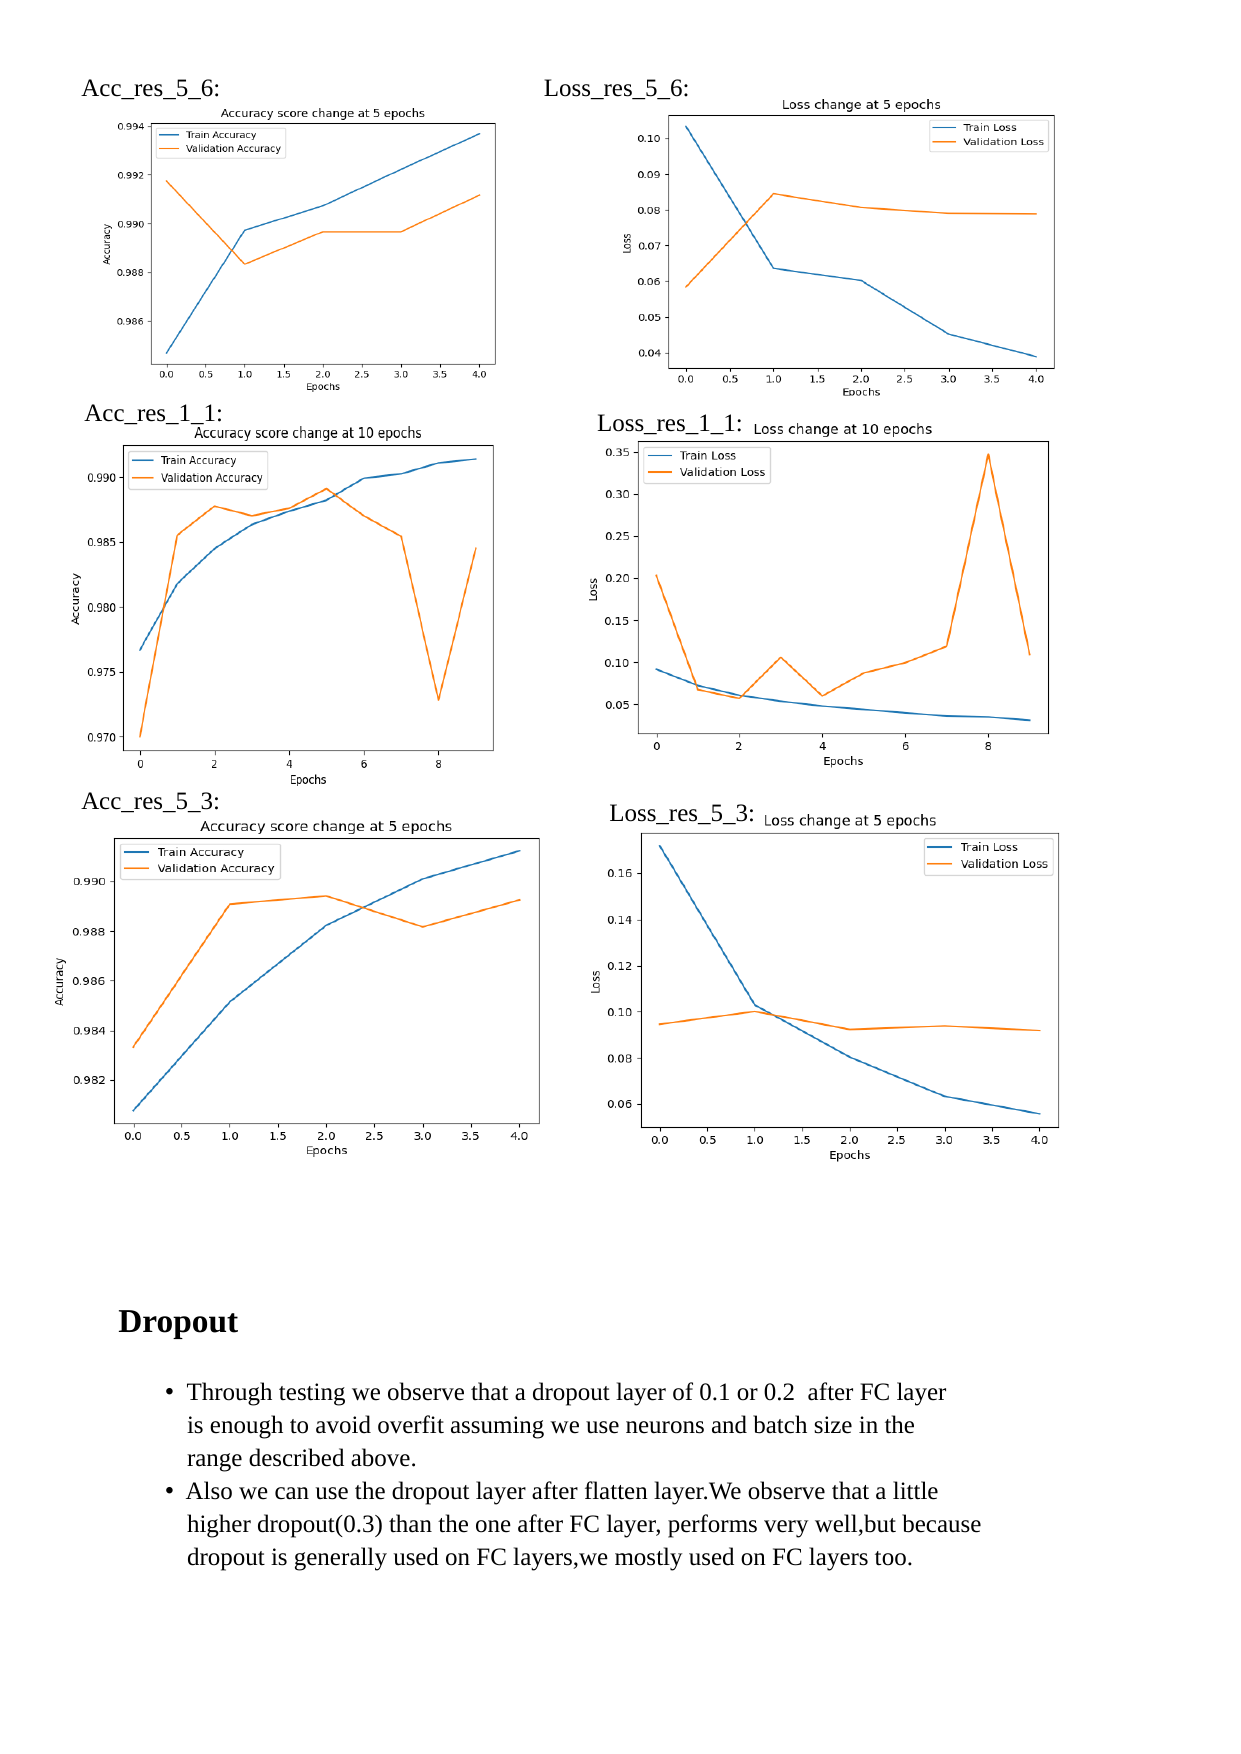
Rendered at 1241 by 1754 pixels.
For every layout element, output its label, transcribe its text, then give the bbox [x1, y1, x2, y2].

picture [572, 75, 1089, 769]
list Through testing we observe that a dropout layer of 0.1 or 0.2 after FC layer is enough to avoid overfit assuming we use neurons and batch size in the range described above. [165, 1377, 1122, 1472]
picture [45, 95, 1093, 1169]
list Also we can use the dropout layer after flatten layer.We observe that a little higher dropout(0.3) than the one after FC layer, performs very well,but because dropout is generally used on FC layers,we mostly used on FC layers too. [165, 1476, 1122, 1571]
list Dropout [118, 217, 1122, 1373]
